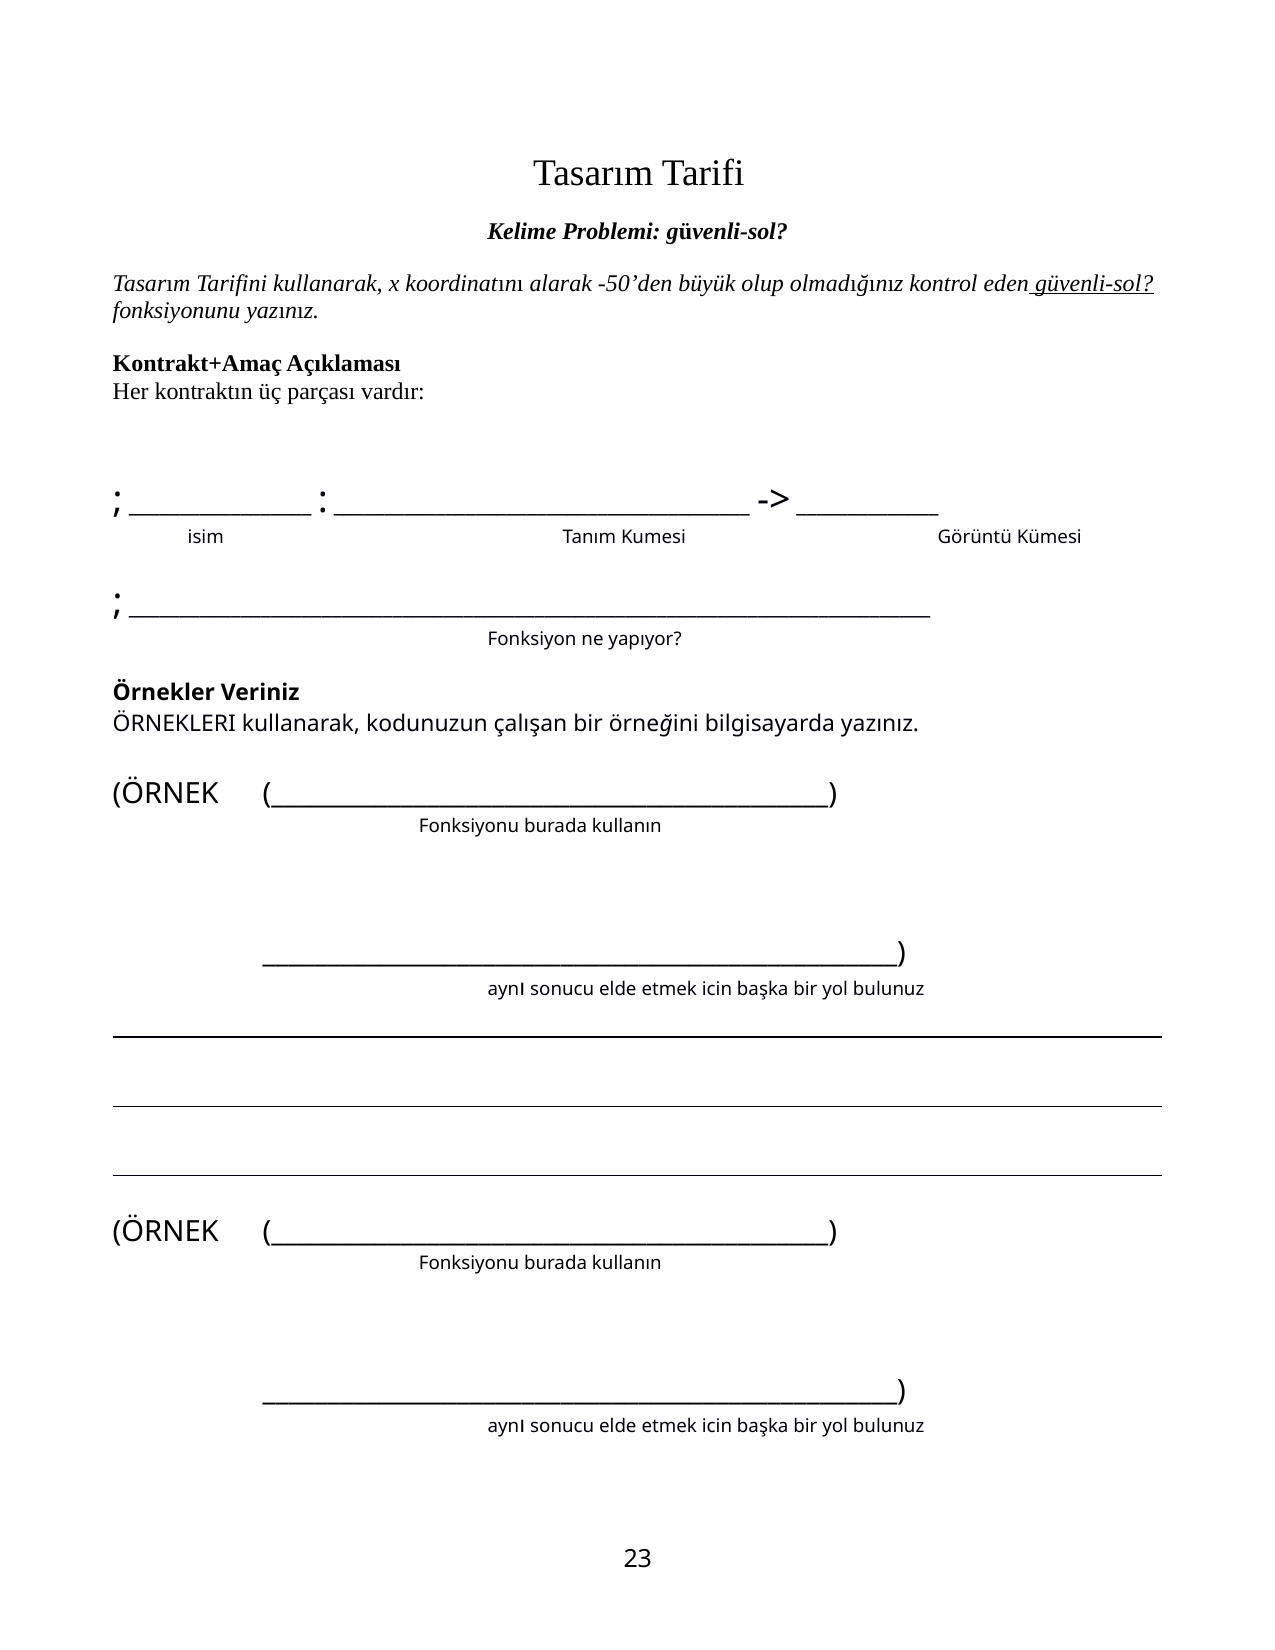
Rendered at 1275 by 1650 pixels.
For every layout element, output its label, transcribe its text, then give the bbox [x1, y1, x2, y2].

text Fonksiyon ne yapıyor? [112, 626, 1162, 651]
text ; __________________ : _________________________________________ -> ______________ [112, 472, 1162, 523]
subtitle Örnekler Veriniz [112, 676, 1162, 707]
text Fonksiyonu burada kullanın [337, 812, 1162, 838]
text aynı sonucu elde etmek icin başka bir yol bulunuz [487, 971, 1162, 1002]
text (ÖRNEK (___________________________________________) [112, 773, 1162, 812]
text Tasarım Tarifini kullanarak, x koordinatını alarak -50’den büyük olup olmadığınız kontrol eden güvenli-sol? fonksiyonunu yazınız. [112, 269, 1162, 324]
text isim Tanım Kumesi Görüntü Kümesi [112, 523, 1162, 549]
text _________________________________________________) [187, 931, 1162, 971]
text ; _______________________________________________________________________________ [112, 574, 1162, 626]
text Kelime Problemi: güvenli-sol? [112, 217, 1162, 245]
text (ÖRNEK (___________________________________________) [112, 1210, 1162, 1249]
text Tasarım Tarifi [115, 150, 1162, 193]
text aynı sonucu elde etmek icin başka bir yol bulunuz [487, 1408, 1162, 1440]
text ÖRNEKLERI kullanarak, kodunuzun çalışan bir örneğini bilgisayarda yazınız. [112, 707, 1162, 738]
text _________________________________________________) [187, 1369, 1162, 1408]
text Fonksiyonu burada kullanın [337, 1249, 1162, 1275]
text Her kontraktın üç parçası vardır: [112, 377, 1162, 404]
text Kontrakt+Amaç Açıklaması [112, 349, 1162, 377]
